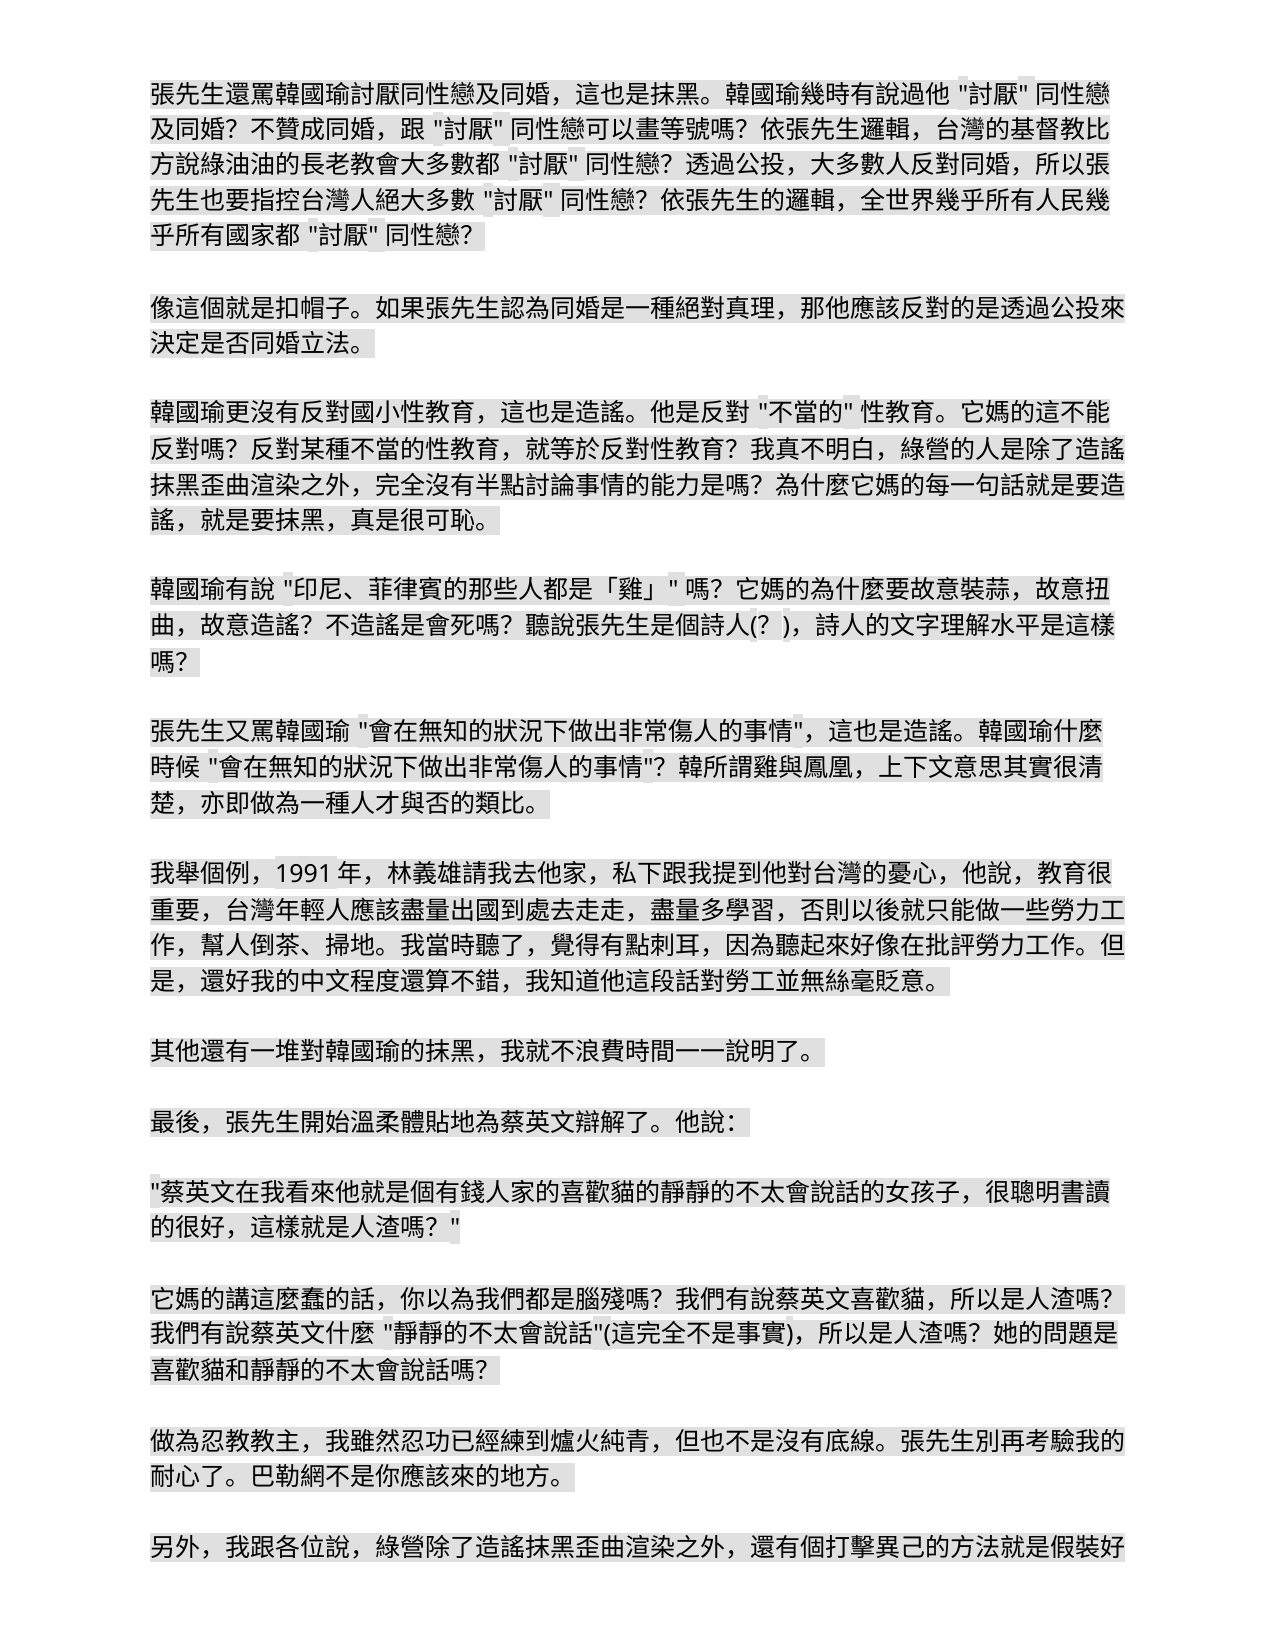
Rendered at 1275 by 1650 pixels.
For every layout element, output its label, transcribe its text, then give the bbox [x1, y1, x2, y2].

text 卡韓政變 (210)：不造謠抹黑會死嗎？ 陳真 2019. 12. 23. 我承認之前只花了不到一秒鐘的時間看張紹中的留言，之所以如此是因為，張先生過去幾次被我刪除的留言讓我相信他並不具有發言的基本誠意。對於這類留言，我通常不會浪費時間去閱讀，而會直接刪除。但是，因為已經有人回應他了，於是我也就沒有刪除。 我姑且再浪費一點時間，用更大的耐心，把已經講過幾百萬次的東西再講一遍，藉以說明為何這位張先生不具任何發言誠意。 比方說，他譴責韓國瑜曾經在立法院 (因為阿扁影射 "養榮民像養豬" 而當場) 痛扁阿扁。張先生如果真的在乎動粗，張先生如果真的這麼看重此事，這麼愛好和平，那他邏輯上根本就不可能支持以暴力程度遠超過韓國瑜一萬倍的群眾暴力手段對付大陸海協會會長陳雲林的蔡英文，他更不可能支持向來在立法院或街頭上行使各種肢體暴力的民進黨。 他還譴責韓國瑜歧視，我不知道韓國瑜那算不算歧視外勞，依我還算不錯的中文程度來看，完全不算。那就好像我們常說，台灣若持續退步，以後台灣人會去東南亞當台勞。當我們這樣說時，依上下文之脈絡來看語意，絲毫不具歧視勞工之意。 如果張先生道德水平高到那種程度，那他邏輯上根本就不應該支持向來具有強烈歧視女性之政黨文化的民進黨，更不可能支持這樣一個完全就是以抹黑與妖魔化特定族群來獲取政治利益的極右派人渣政黨。 張先生還譴責韓國瑜說他要禁止集會遊行。這就是造謠。韓國瑜什麼時候說過這樣的話？他是說政治零分，經濟一百方，讓統獨爭議遠離高雄，不要來高雄搞統獨遊行或抗爭，讓高雄成為 "紐約"，專門搞好金融與經濟。但他也說，集遊法准不准，不是市長說了算。 張先生如果這麼在乎集遊法，那麼，藉集遊法箝制集會自由最嚴重最囂張最無恥的就是民進黨。比方說三一九槍擊案之真相調查委員會，幾乎每個民進黨執政的縣市一概否決其集會遊行申請。對於 "自己人"，打警察、佔領立法院行政院都沒關係，警察被打，還得賠償太陽花暴民。但是，面對異己，各種行政與司法打壓卻一點都不手軟。 張先生還譴責韓國瑜 "對國家法治一無所知"，這更是完全抹黑，韓對哪一點法治無知？張先生如果真的這麼在乎國家法治，那他怎麼可能會去熱愛一個徹徹底底破壞一切文官體系與國家法治的蔡啥小總統及人渣黨？那不是見鬼了嗎？一個人可以這樣睜眼說瞎話嗎？ 張先生還罵韓國瑜 "連憲法都不懂"，這也是抹黑。韓國瑜不懂憲法哪一點？張先生如果真的這麼在乎憲法，那他應該去消滅這個破壞整個憲政體系完全無法無天的人渣黨才對。 張先生還罵韓國瑜討厭同性戀及同婚，這也是抹黑。韓國瑜幾時有說過他 "討厭" 同性戀及同婚？不贊成同婚，跟 "討厭" 同性戀可以畫等號嗎？依張先生邏輯，台灣的基督教比方說綠油油的長老教會大多數都 "討厭" 同性戀？透過公投，大多數人反對同婚，所以張先生也要指控台灣人絕大多數 "討厭" 同性戀？依張先生的邏輯，全世界幾乎所有人民幾乎所有國家都 "討厭" 同性戀？ 像這個就是扣帽子。如果張先生認為同婚是一種絕對真理，那他應該反對的是透過公投來決定是否同婚立法。 韓國瑜更沒有反對國小性教育，這也是造謠。他是反對 "不當的" 性教育。它媽的這不能反對嗎？反對某種不當的性教育，就等於反對性教育？我真不明白，綠營的人是除了造謠抹黑歪曲渲染之外，完全沒有半點討論事情的能力是嗎？為什麼它媽的每一句話就是要造謠，就是要抹黑，真是很可恥。 韓國瑜有說 "印尼、菲律賓的那些人都是「雞」" 嗎？它媽的為什麼要故意裝蒜，故意扭曲，故意造謠？不造謠是會死嗎？聽說張先生是個詩人(？)，詩人的文字理解水平是這樣嗎？ 張先生又罵韓國瑜 "會在無知的狀況下做出非常傷人的事情"，這也是造謠。韓國瑜什麼時候 "會在無知的狀況下做出非常傷人的事情"？韓所謂雞與鳳凰，上下文意思其實很清楚，亦即做為一種人才與否的類比。 我舉個例，1991年，林義雄請我去他家，私下跟我提到他對台灣的憂心，他說，教育很重要，台灣年輕人應該盡量出國到處去走走，盡量多學習，否則以後就只能做一些勞力工作，幫人倒茶、掃地。我當時聽了，覺得有點刺耳，因為聽起來好像在批評勞力工作。但是，還好我的中文程度還算不錯，我知道他這段話對勞工並無絲毫貶意。 其他還有一堆對韓國瑜的抹黑，我就不浪費時間一一說明了。 最後，張先生開始溫柔體貼地為蔡英文辯解了。他說： "蔡英文在我看來他就是個有錢人家的喜歡貓的靜靜的不太會說話的女孩子，很聰明書讀的很好，這樣就是人渣嗎？" 它媽的講這麼蠢的話，你以為我們都是腦殘嗎？我們有說蔡英文喜歡貓，所以是人渣嗎？我們有說蔡英文什麼 "靜靜的不太會說話"(這完全不是事實)，所以是人渣嗎？她的問題是喜歡貓和靜靜的不太會說話嗎？ 做為忍教教主，我雖然忍功已經練到爐火純青，但也不是沒有底線。張先生別再考驗我的耐心了。巴勒網不是你應該來的地方。 另外，我跟各位說，綠營除了造謠抹黑歪曲渲染之外，還有個打擊異己的方法就是假裝好像說你兩句好話，然後穿插幾百句抹黑，讓不明就裏的旁觀者以為發文者應該是抱持著善意來指出那一大堆缺點，從而以為那些純屬造謠的 "缺點" 是事實，進而達到更深入骨髓的抹黑效果。 [150, 75, 1125, 1562]
